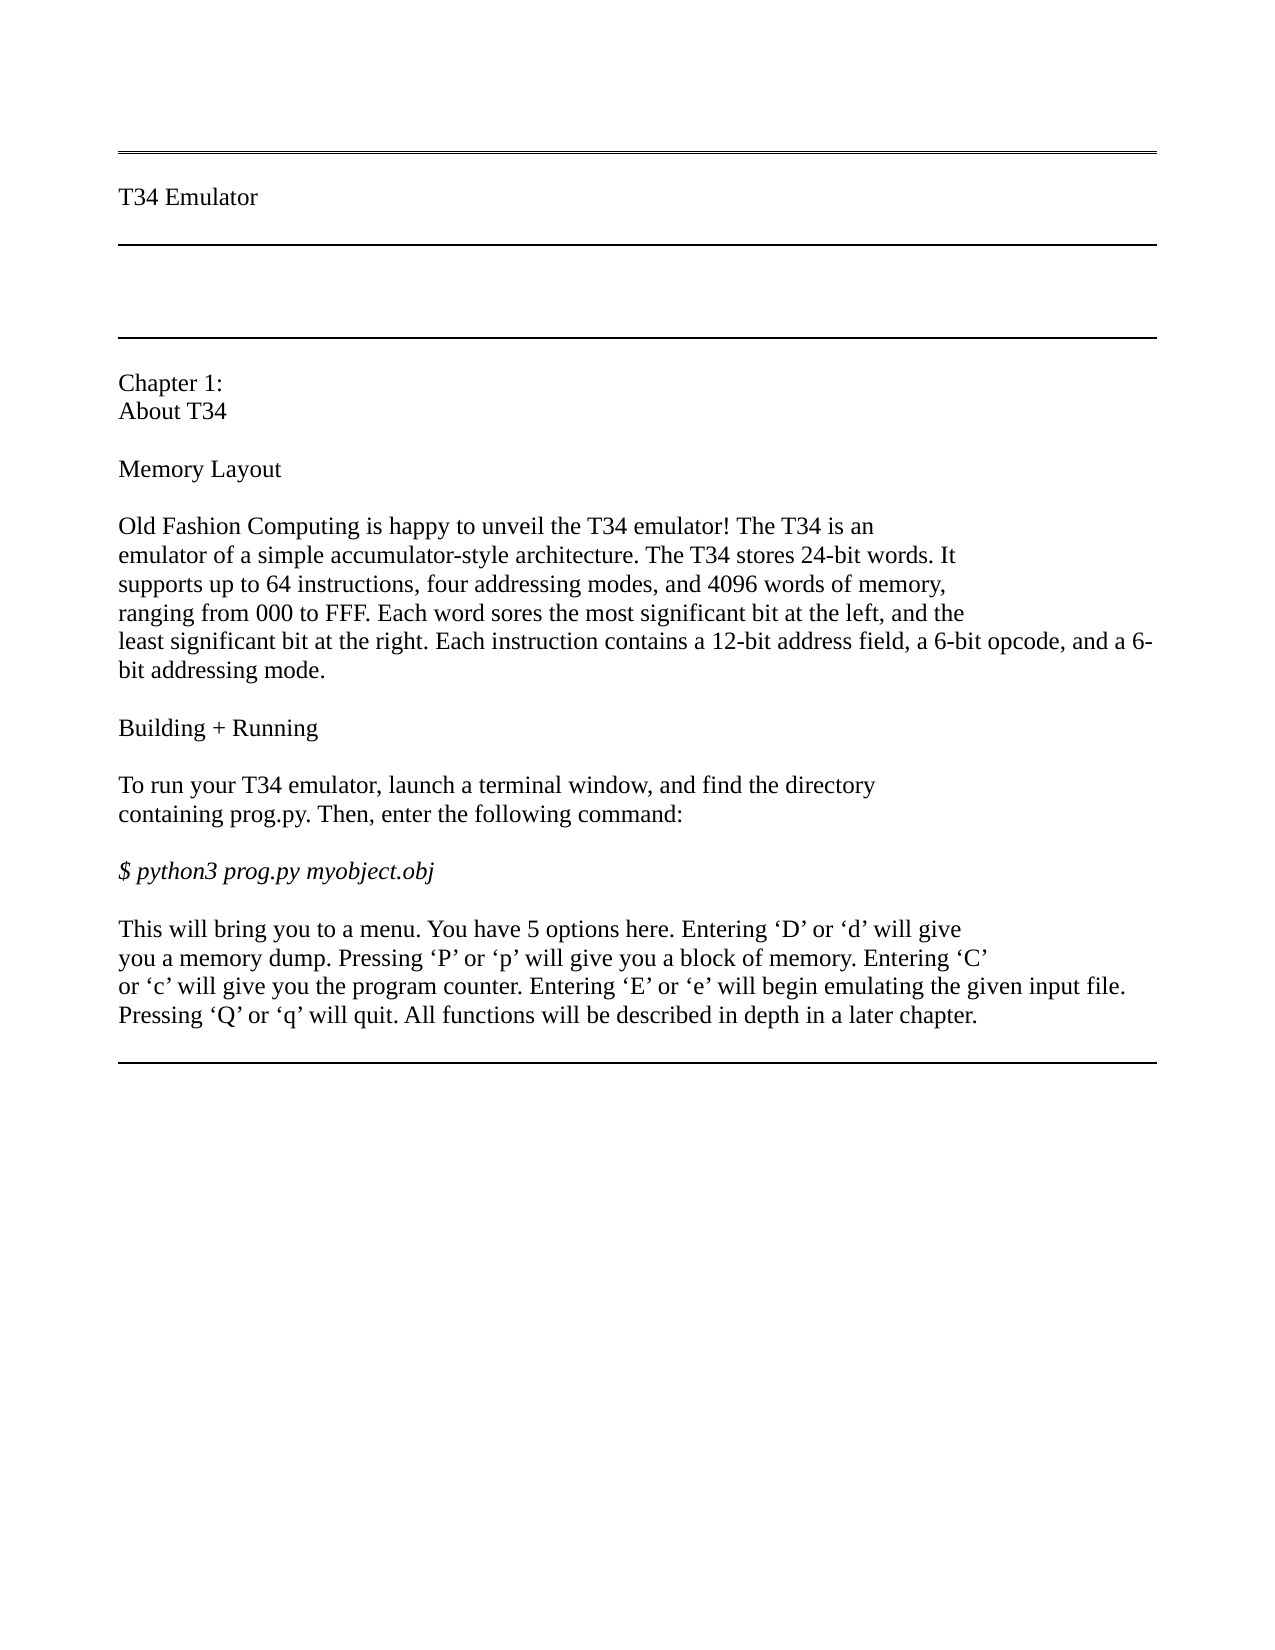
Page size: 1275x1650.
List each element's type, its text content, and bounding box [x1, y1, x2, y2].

text or ‘c’ will give you the program counter. Entering ‘E’ or ‘e’ will begin emulating the given input file. Pressing ‘Q’ or ‘q’ will quit. All functions will be described in depth in a later chapter. [118, 971, 1157, 1029]
text ranging from 000 to FFF. Each word sores the most significant bit at the left, and the [118, 598, 1157, 626]
text supports up to 64 instructions, four addressing modes, and 4096 words of memory, [118, 569, 1157, 598]
text Memory Layout [118, 454, 1157, 483]
text Building + Running [118, 713, 1157, 741]
text About T34 [118, 396, 1157, 425]
text Chapter 1: [118, 368, 1157, 396]
text To run your T34 emulator, launch a terminal window, and find the directory [118, 770, 1157, 799]
text you a memory dump. Pressing ‘P’ or ‘p’ will give you a block of memory. Entering ‘C’ [118, 943, 1157, 971]
text This will bring you to a menu. You have 5 options here. Entering ‘D’ or ‘d’ will give [118, 914, 1157, 943]
text T34 Emulator [118, 182, 1157, 211]
text least significant bit at the right. Each instruction contains a 12-bit address field, a 6-bit opcode, and a 6-bit addressing mode. [118, 626, 1157, 684]
text containing prog.py. Then, enter the following command: [118, 799, 1157, 828]
text $ python3 prog.py myobject.obj [118, 856, 1157, 885]
text emulator of a simple accumulator-style architecture. The T34 stores 24-bit words. It [118, 540, 1157, 569]
text Old Fashion Computing is happy to unveil the T34 emulator! The T34 is an [118, 511, 1157, 540]
